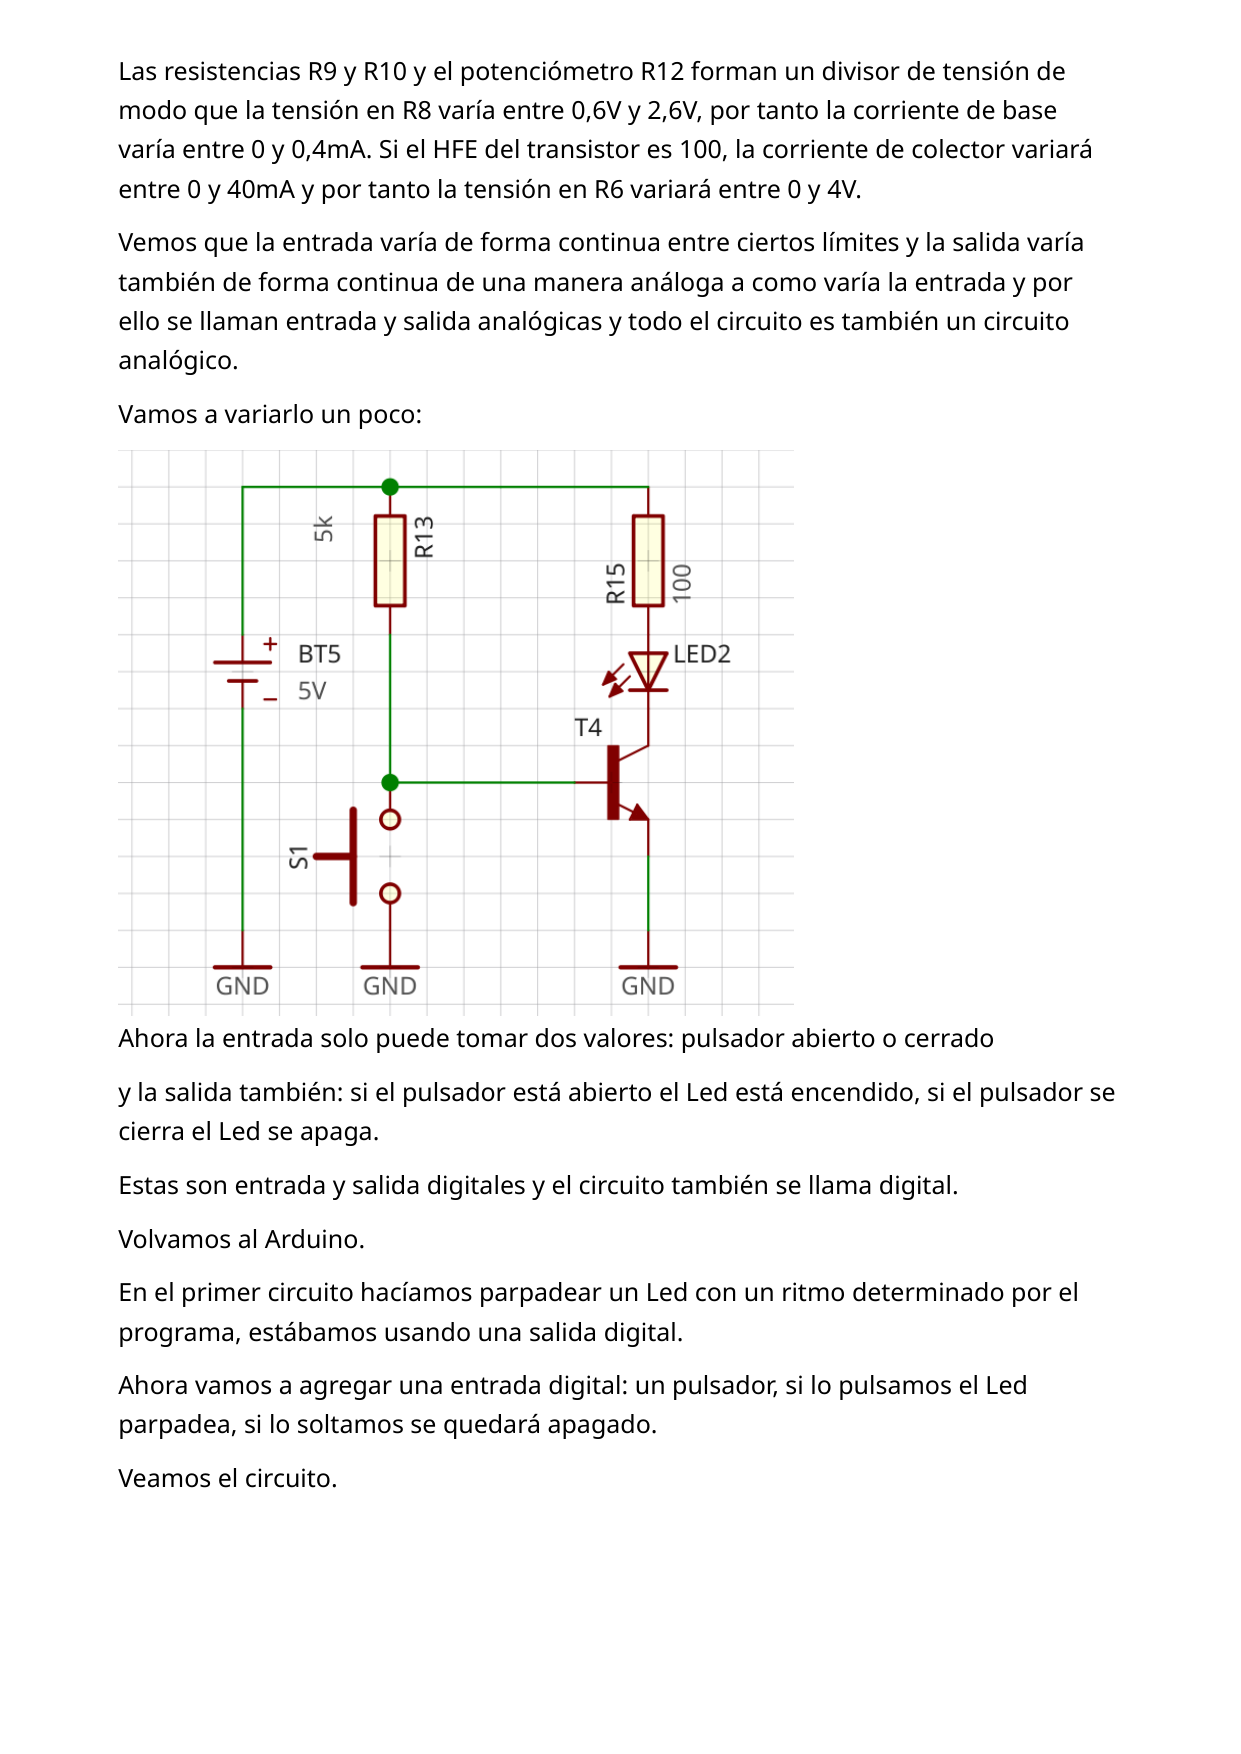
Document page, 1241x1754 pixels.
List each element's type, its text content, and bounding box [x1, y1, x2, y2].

text Vamos a variarlo un poco: [118, 396, 1122, 430]
text Estas son entrada y salida digitales y el circuito también se llama digital. [118, 1167, 1122, 1202]
text Veamos el circuito. [118, 1461, 1122, 1495]
picture [118, 450, 794, 1016]
text Las resistencias R9 y R10 y el potenciómetro R12 forman un divisor de tensión de modo que la tensión en R8 varía entre 0,6V y 2,6V, por tanto la corriente de base varía entre 0 y 0,4mA. Si el HFE del transistor es 100, la corriente de colector variará entre 0 y 40mA y por tanto la tensión en R6 variará entre 0 y 4V. [118, 54, 1122, 205]
text Volvamos al Arduino. [118, 1221, 1122, 1255]
text Ahora vamos a agregar una entrada digital: un pulsador, si lo pulsamos el Led parpadea, si lo soltamos se quedará apagado. [118, 1368, 1122, 1441]
text Vemos que la entrada varía de forma continua entre ciertos límites y la salida varía también de forma continua de una manera análoga a como varía la entrada y por ello se llaman entrada y salida analógicas y todo el circuito es también un circuito analógico. [118, 225, 1122, 377]
text y la salida también: si el pulsador está abierto el Led está encendido, si el pulsador se cierra el Led se apaga. [118, 1074, 1122, 1148]
text En el primer circuito hacíamos parpadear un Led con un ritmo determinado por el programa, estábamos usando una salida digital. [118, 1275, 1122, 1348]
text Ahora la entrada solo puede tomar dos valores: pulsador abierto o cerrado [118, 450, 1122, 1055]
